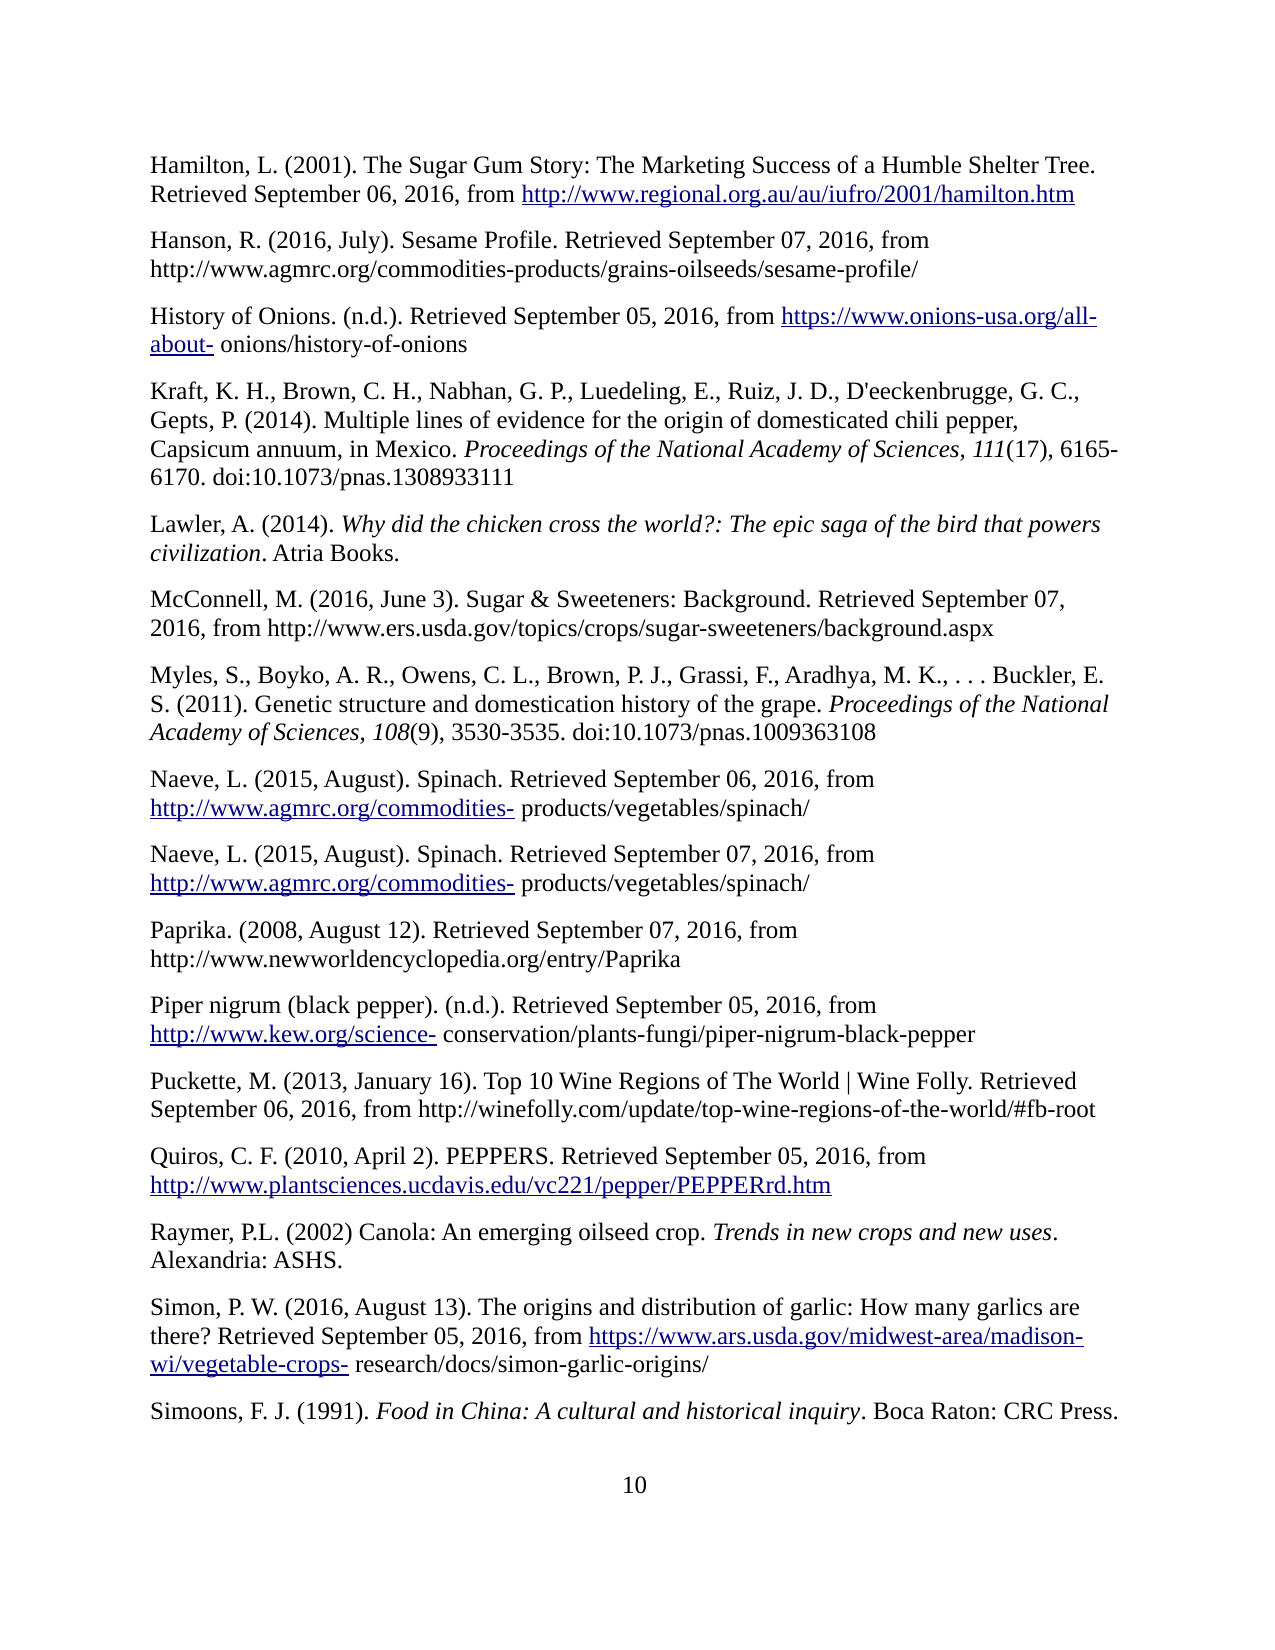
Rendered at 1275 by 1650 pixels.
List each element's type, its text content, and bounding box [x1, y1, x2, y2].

text Hamilton, L. (2001). The Sugar Gum Story: The Marketing Success of a Humble Shelter Tree. Retrieved September 06, 2016, from http://www.regional.org.au/au/iufro/2001/hamilton.htm [150, 150, 1125, 207]
text McConnell, M. (2016, June 3). Sugar & Sweeteners: Background. Retrieved September 07, 2016, from http://www.ers.usda.gov/topics/crops/sugar-sweeteners/background.aspx [150, 584, 1125, 642]
text Simoons, F. J. (1991). Food in China: A cultural and historical inquiry. Boca Raton: CRC Press. [150, 1396, 1125, 1425]
text Simon, P. W. (2016, August 13). The origins and distribution of garlic: How many garlics are there? Retrieved September 05, 2016, from https://www.ars.usda.gov/midwest-area/madison-wi/vegetable-crops- research/docs/simon-garlic-origins/ [150, 1292, 1125, 1378]
text Naeve, L. (2015, August). Spinach. Retrieved September 07, 2016, from http://www.agmrc.org/commodities- products/vegetables/spinach/ [150, 839, 1125, 897]
text Quiros, C. F. (2010, April 2). PEPPERS. Retrieved September 05, 2016, from http://www.plantsciences.ucdavis.edu/vc221/pepper/PEPPERrd.htm [150, 1141, 1125, 1199]
text Lawler, A. (2014). Why did the chicken cross the world?: The epic saga of the bird that powers civilization. Atria Books. [150, 509, 1125, 567]
text Raymer, P.L. (2002) Canola: An emerging oilseed crop. Trends in new crops and new uses. Alexandria: ASHS. [150, 1217, 1125, 1274]
text Puckette, M. (2013, January 16). Top 10 Wine Regions of The World | Wine Folly. Retrieved September 06, 2016, from http://winefolly.com/update/top-wine-regions-of-the-world/#fb-root [150, 1066, 1125, 1123]
text Piper nigrum (black pepper). (n.d.). Retrieved September 05, 2016, from http://www.kew.org/science- conservation/plants-fungi/piper-nigrum-black-pepper [150, 990, 1125, 1048]
text Hanson, R. (2016, July). Sesame Profile. Retrieved September 07, 2016, from http://www.agmrc.org/commodities-products/grains-oilseeds/sesame-profile/ [150, 225, 1125, 283]
text Myles, S., Boyko, A. R., Owens, C. L., Brown, P. J., Grassi, F., Aradhya, M. K., . . . Buckler, E. S. (2011). Genetic structure and domestication history of the grape. Proceedings of the National Academy of Sciences, 108(9), 3530-3535. doi:10.1073/pnas.1009363108 [150, 660, 1125, 746]
text Paprika. (2008, August 12). Retrieved September 07, 2016, from http://www.newworldencyclopedia.org/entry/Paprika [150, 915, 1125, 972]
text Kraft, K. H., Brown, C. H., Nabhan, G. P., Luedeling, E., Ruiz, J. D., D'eeckenbrugge, G. C., Gepts, P. (2014). Multiple lines of evidence for the origin of domesticated chili pepper, Capsicum annuum, in Mexico. Proceedings of the National Academy of Sciences, 111(17), 6165-6170. doi:10.1073/pnas.1308933111 [150, 376, 1125, 491]
text History of Onions. (n.d.). Retrieved September 05, 2016, from https://www.onions-usa.org/all-about- onions/history-of-onions [150, 301, 1125, 358]
text Naeve, L. (2015, August). Spinach. Retrieved September 06, 2016, from http://www.agmrc.org/commodities- products/vegetables/spinach/ [150, 764, 1125, 822]
